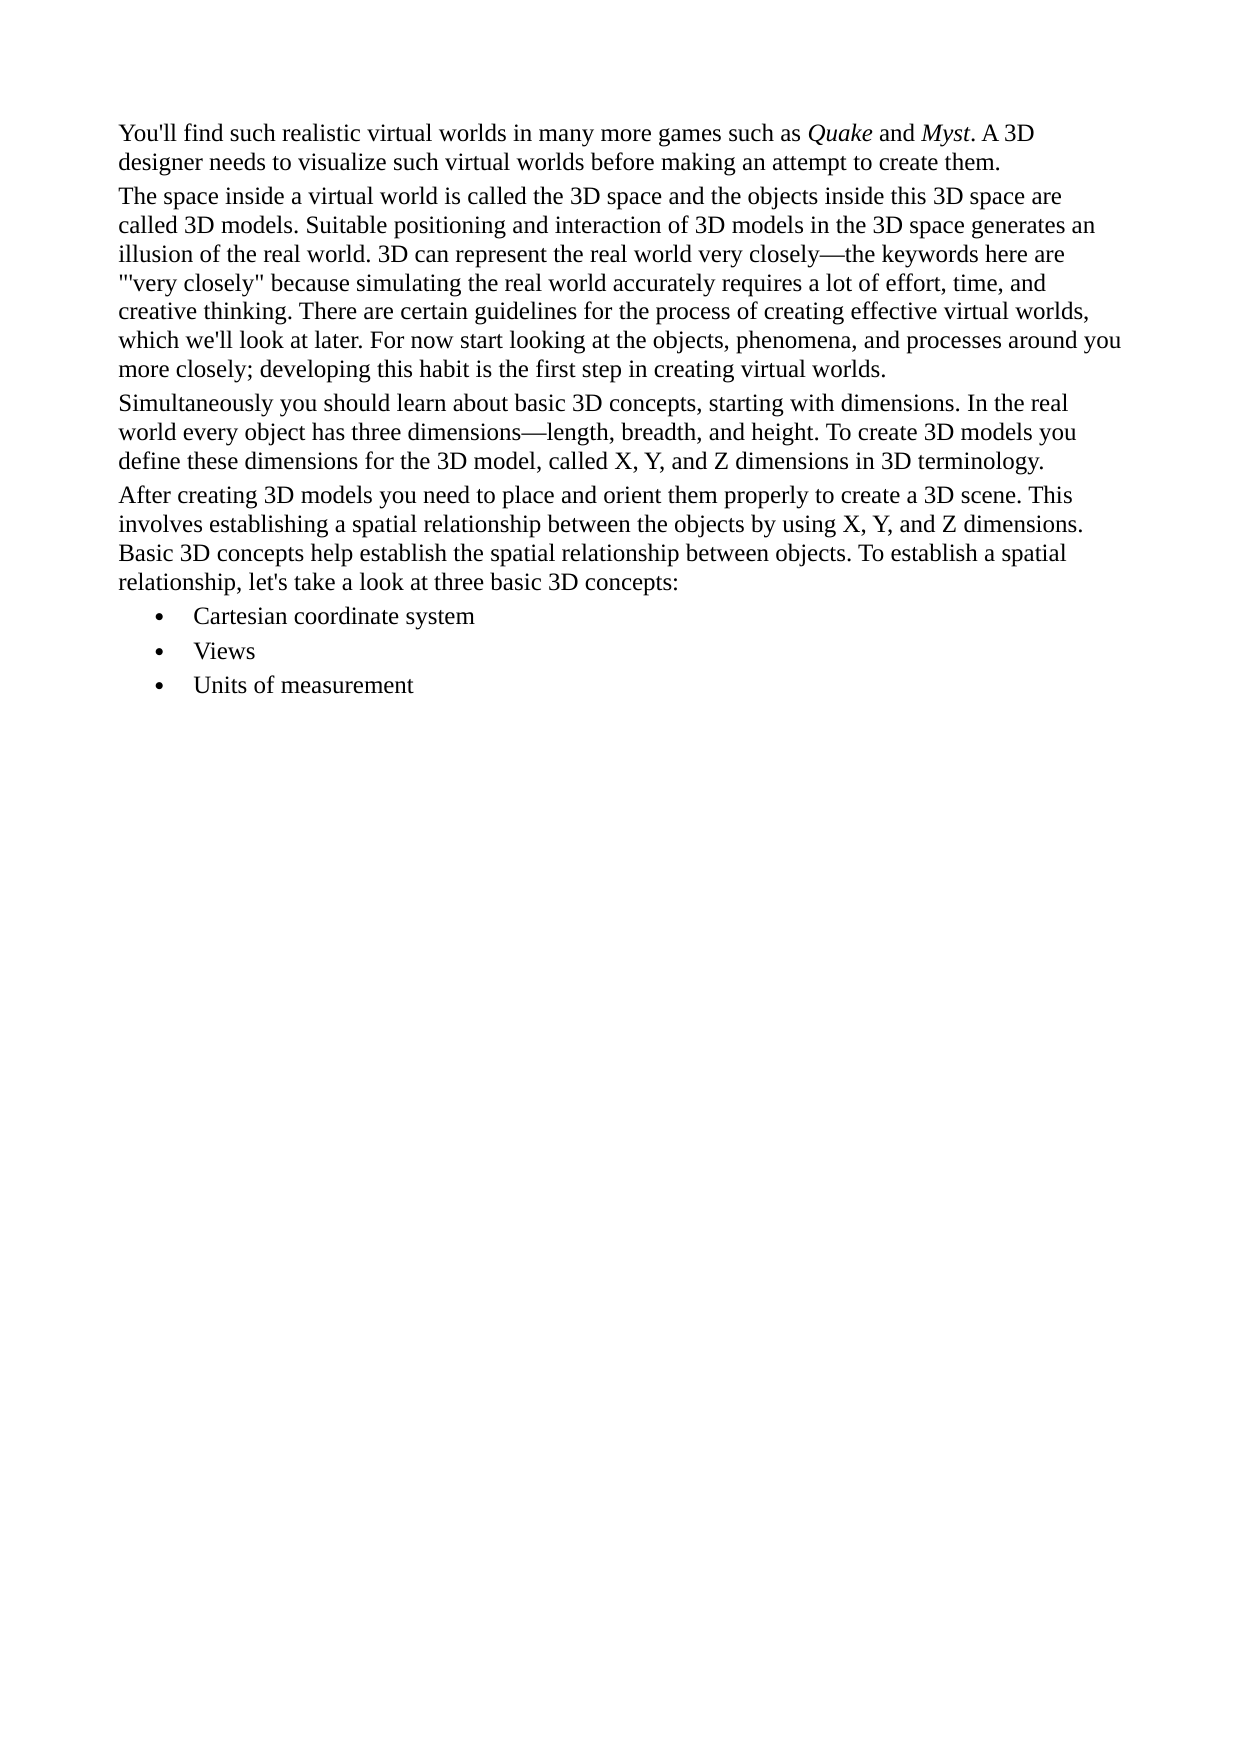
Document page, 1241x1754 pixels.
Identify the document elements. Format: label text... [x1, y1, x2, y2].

list Units of measurement [156, 671, 1122, 699]
text The space inside a virtual world is called the 3D space and the objects inside this 3D space are called 3D models. Suitable positioning and interaction of 3D models in the 3D space generates an illusion of the real world. 3D can represent the real world very closely—the keywords here are "'very closely" because simulating the real world accurately requires a lot of effort, time, and creative thinking. There are certain guidelines for the process of creating effective virtual worlds, which we'll look at later. For now start looking at the objects, phenomena, and processes around you more closely; developing this habit is the first step in creating virtual worlds. [118, 181, 1122, 383]
text You'll find such realistic virtual worlds in many more games such as Quake and Myst. A 3D designer needs to visualize such virtual worlds before making an attempt to create them. [118, 118, 1122, 176]
list Cartesian coordinate system [156, 601, 1122, 630]
list Views [156, 636, 1122, 665]
text Simultaneously you should learn about basic 3D concepts, starting with dimensions. In the real world every object has three dimensions—length, breadth, and height. To create 3D models you define these dimensions for the 3D model, called X, Y, and Z dimensions in 3D terminology. [118, 388, 1122, 475]
text After creating 3D models you need to place and orient them properly to create a 3D scene. This involves establishing a spatial relationship between the objects by using X, Y, and Z dimensions. Basic 3D concepts help establish the spatial relationship between objects. To establish a spatial relationship, let's take a look at three basic 3D concepts: [118, 481, 1122, 596]
